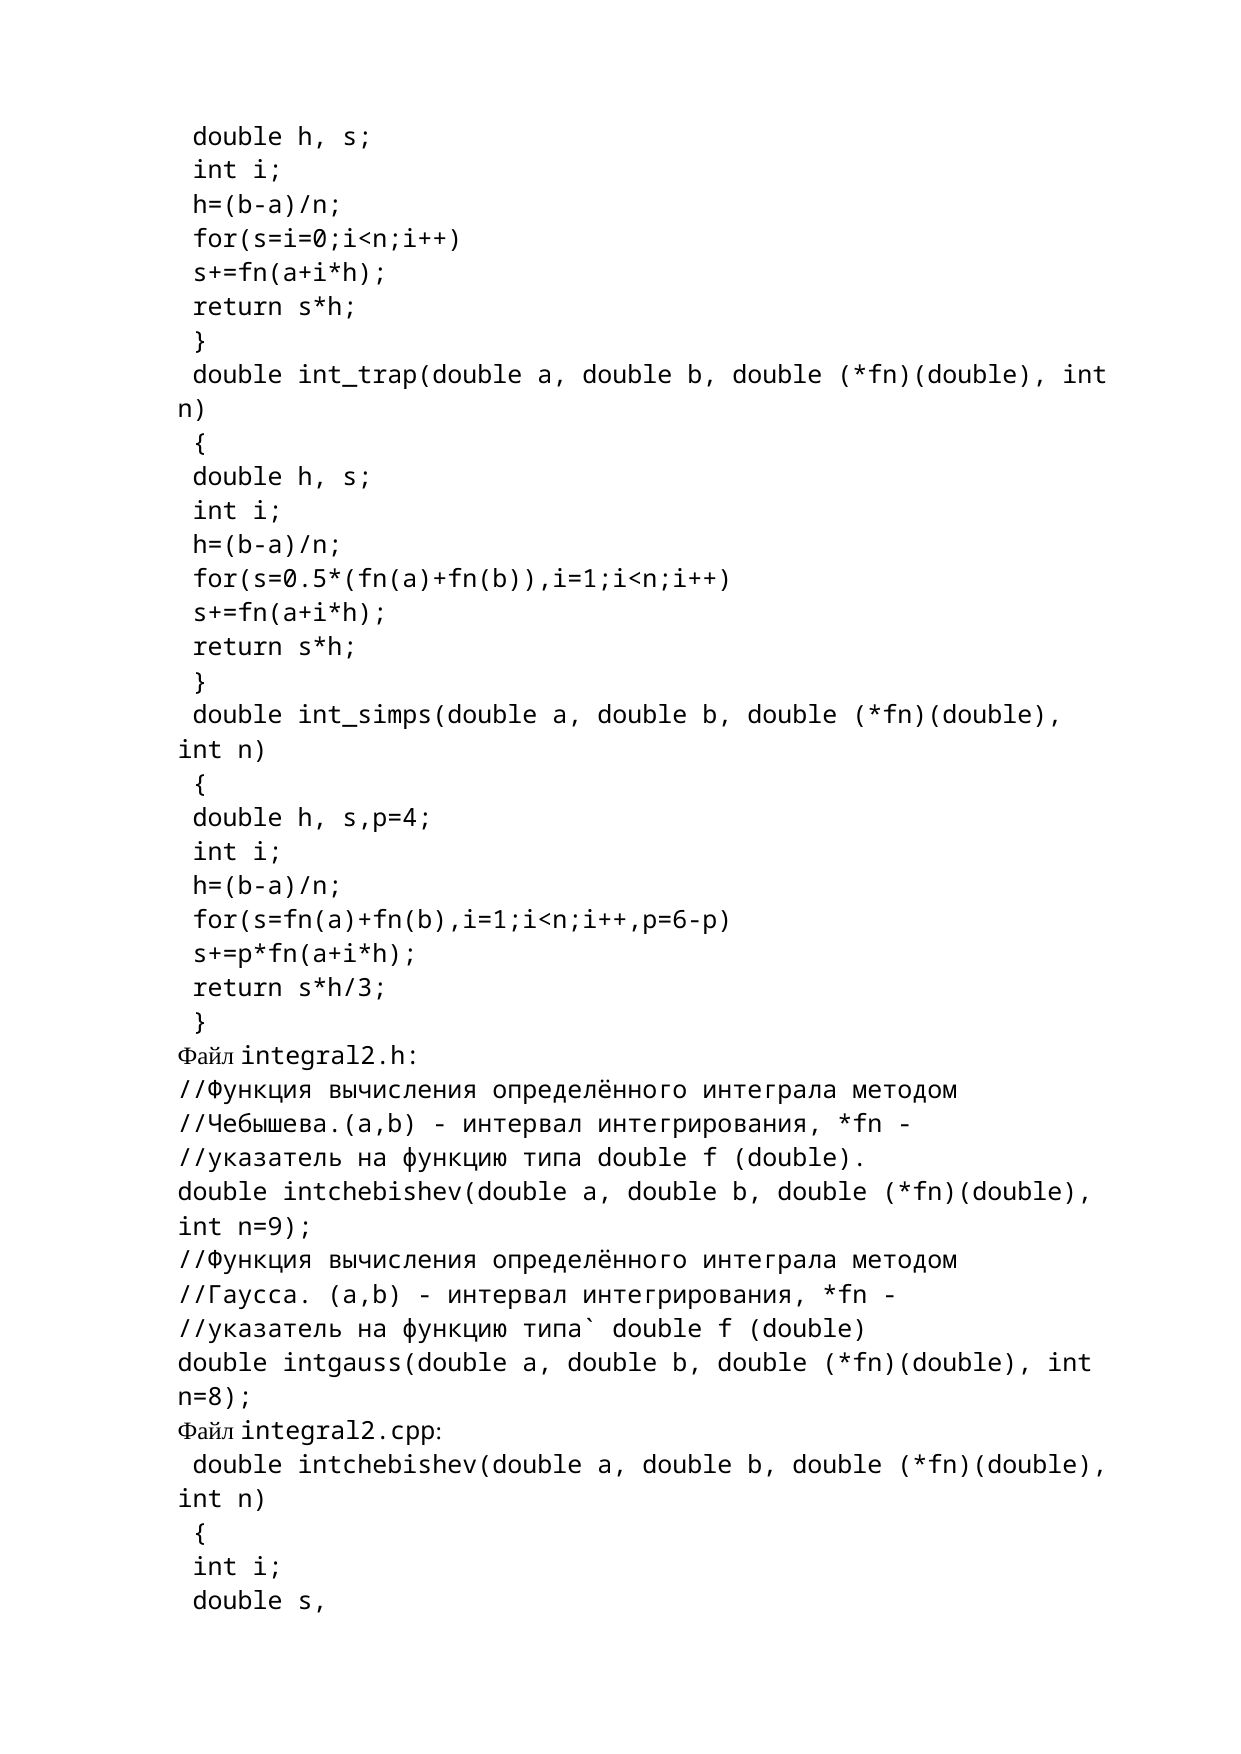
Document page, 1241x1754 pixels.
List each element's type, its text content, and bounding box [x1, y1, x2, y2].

text for(s=0.5*(fn(a)+fn(b)),i=1;i<n;i++) [177, 561, 1122, 595]
text for(s=i=0;i<n;i++) [177, 220, 1122, 254]
text } [177, 322, 1122, 357]
text } [177, 663, 1122, 697]
text s+=p*fn(a+i*h); [177, 936, 1122, 970]
text double h, s; [177, 459, 1122, 493]
text double intchebishev(double a, double b, double (*fn)(double), int n) [177, 1447, 1122, 1515]
text double int_trap(double a, double b, double (*fn)(double), int n) [177, 357, 1122, 425]
text Файл integral2.cpp: [118, 1412, 1122, 1447]
text double intgauss(double a, double b, double (*fn)(double), int n=8); [177, 1344, 1122, 1412]
text double intchebishev(double a, double b, double (*fn)(double), int n=9); [177, 1174, 1122, 1242]
text double int_simps(double a, double b, double (*fn)(double), int n) [177, 697, 1122, 765]
text return s*h; [177, 629, 1122, 663]
text //Функция вычисления определённого интеграла методом [177, 1242, 1122, 1276]
text h=(b-a)/n; [177, 867, 1122, 902]
text int i; [177, 1549, 1122, 1583]
text //указатель на функцию типа double f (double). [177, 1140, 1122, 1174]
text s+=fn(a+i*h); [177, 595, 1122, 629]
text int i; [177, 493, 1122, 527]
text //Чебышева.(a,b) - интервал интегрирования, *fn - [177, 1106, 1122, 1140]
text return s*h/3; [177, 970, 1122, 1004]
text s+=fn(a+i*h); [177, 254, 1122, 288]
text //Гаусса. (a,b) - интервал интегрирования, *fn - [177, 1276, 1122, 1310]
text h=(b-a)/n; [177, 527, 1122, 561]
text { [177, 425, 1122, 459]
text double h, s; [177, 118, 1122, 152]
text //Функция вычисления определённого интеграла методом [177, 1072, 1122, 1106]
text //указатель на функцию типа` double f (double) [177, 1310, 1122, 1344]
text } [177, 1004, 1122, 1038]
text Файл integral2.h: [118, 1038, 1122, 1072]
text { [177, 1515, 1122, 1549]
text { [177, 765, 1122, 799]
text double s, [177, 1583, 1122, 1617]
text int i; [177, 152, 1122, 186]
text double h, s,p=4; [177, 799, 1122, 833]
text for(s=fn(a)+fn(b),i=1;i<n;i++,p=6-p) [177, 902, 1122, 936]
text int i; [177, 833, 1122, 867]
text h=(b-a)/n; [177, 186, 1122, 220]
text return s*h; [177, 288, 1122, 322]
